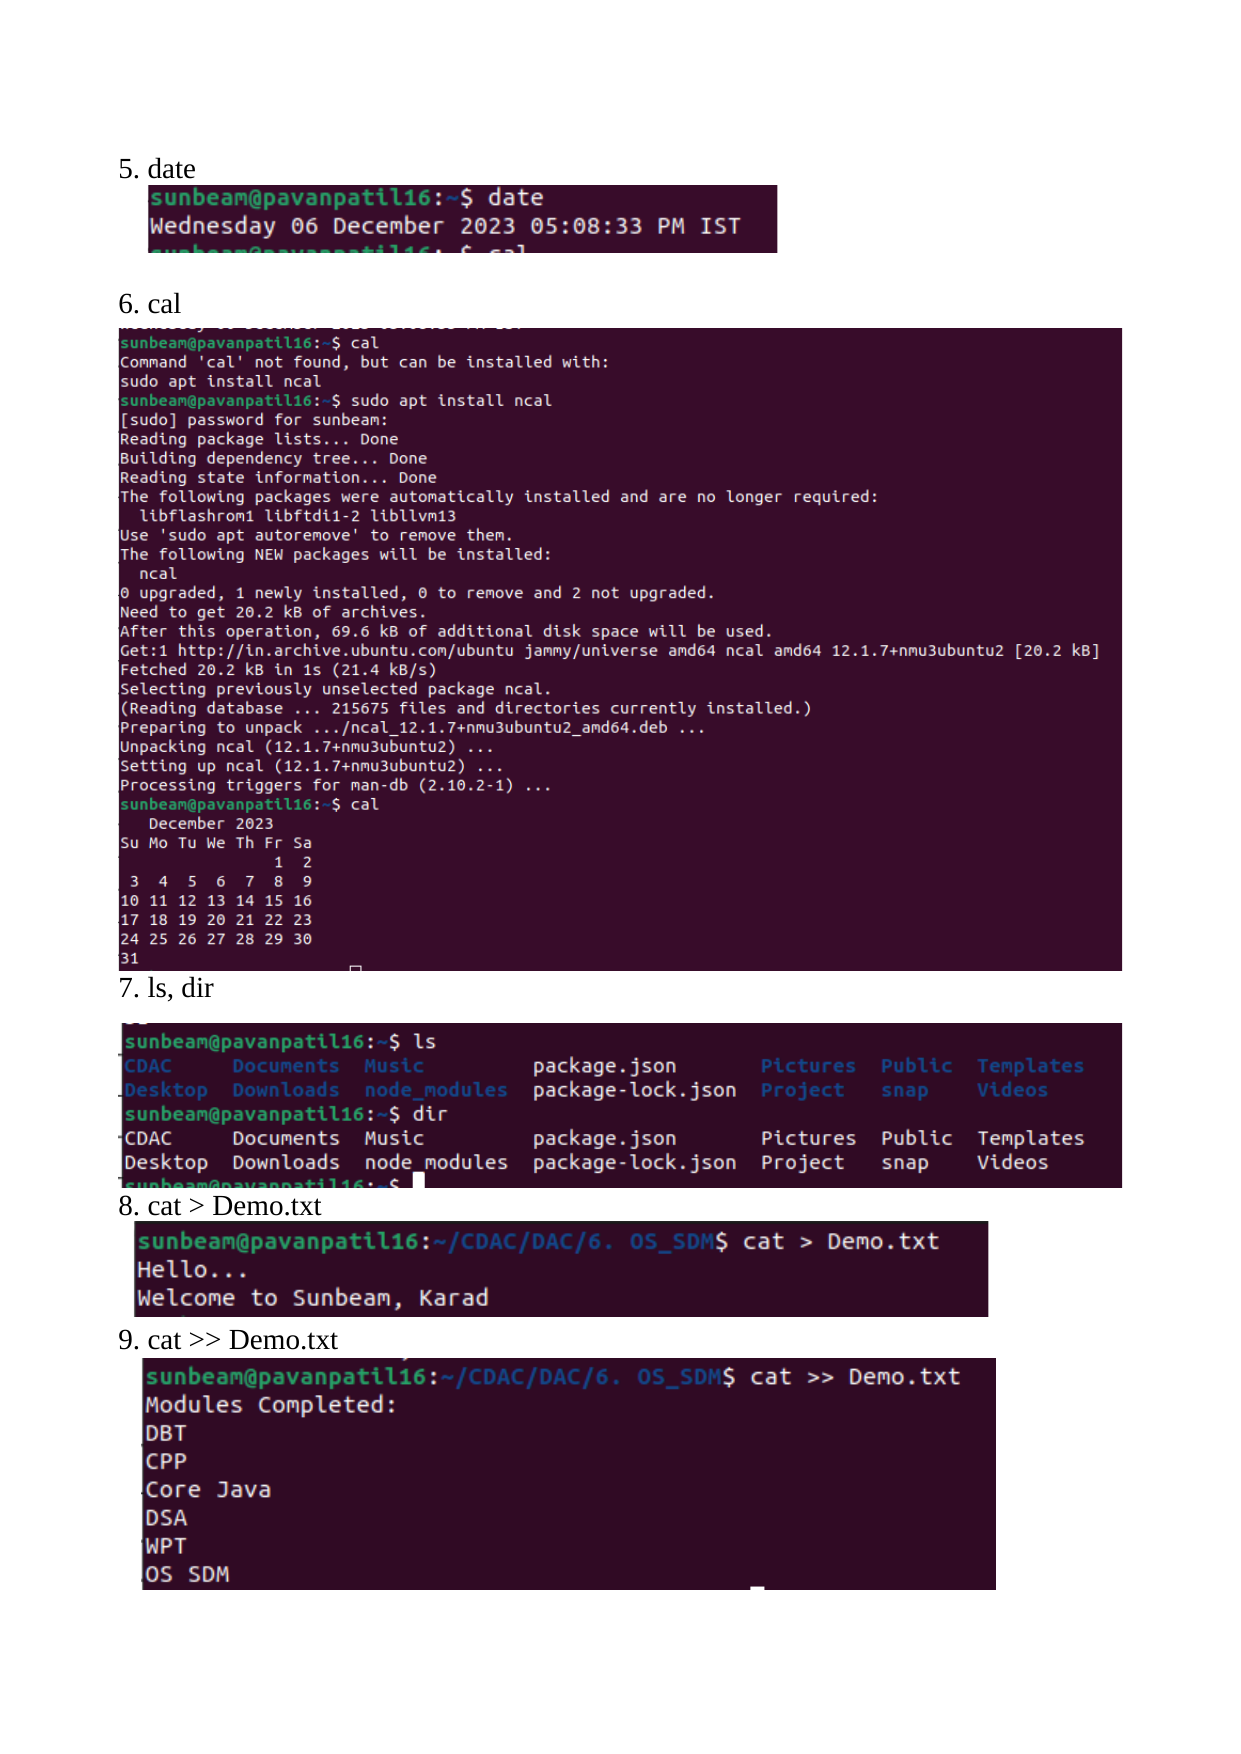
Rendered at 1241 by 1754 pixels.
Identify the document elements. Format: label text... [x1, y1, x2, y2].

picture [141, 1358, 996, 1590]
text [118, 1004, 1122, 1023]
picture [147, 185, 778, 253]
text [118, 319, 1122, 328]
text 7. ls, dir [118, 971, 1122, 1004]
picture [118, 328, 1123, 971]
text 9. cat >> Demo.txt [118, 1322, 1122, 1356]
text 8. cat > Demo.txt [118, 1188, 1122, 1221]
text 5. date [118, 152, 1122, 185]
picture [118, 1023, 1123, 1188]
picture [133, 1221, 989, 1317]
text 6. cal [118, 286, 1122, 319]
